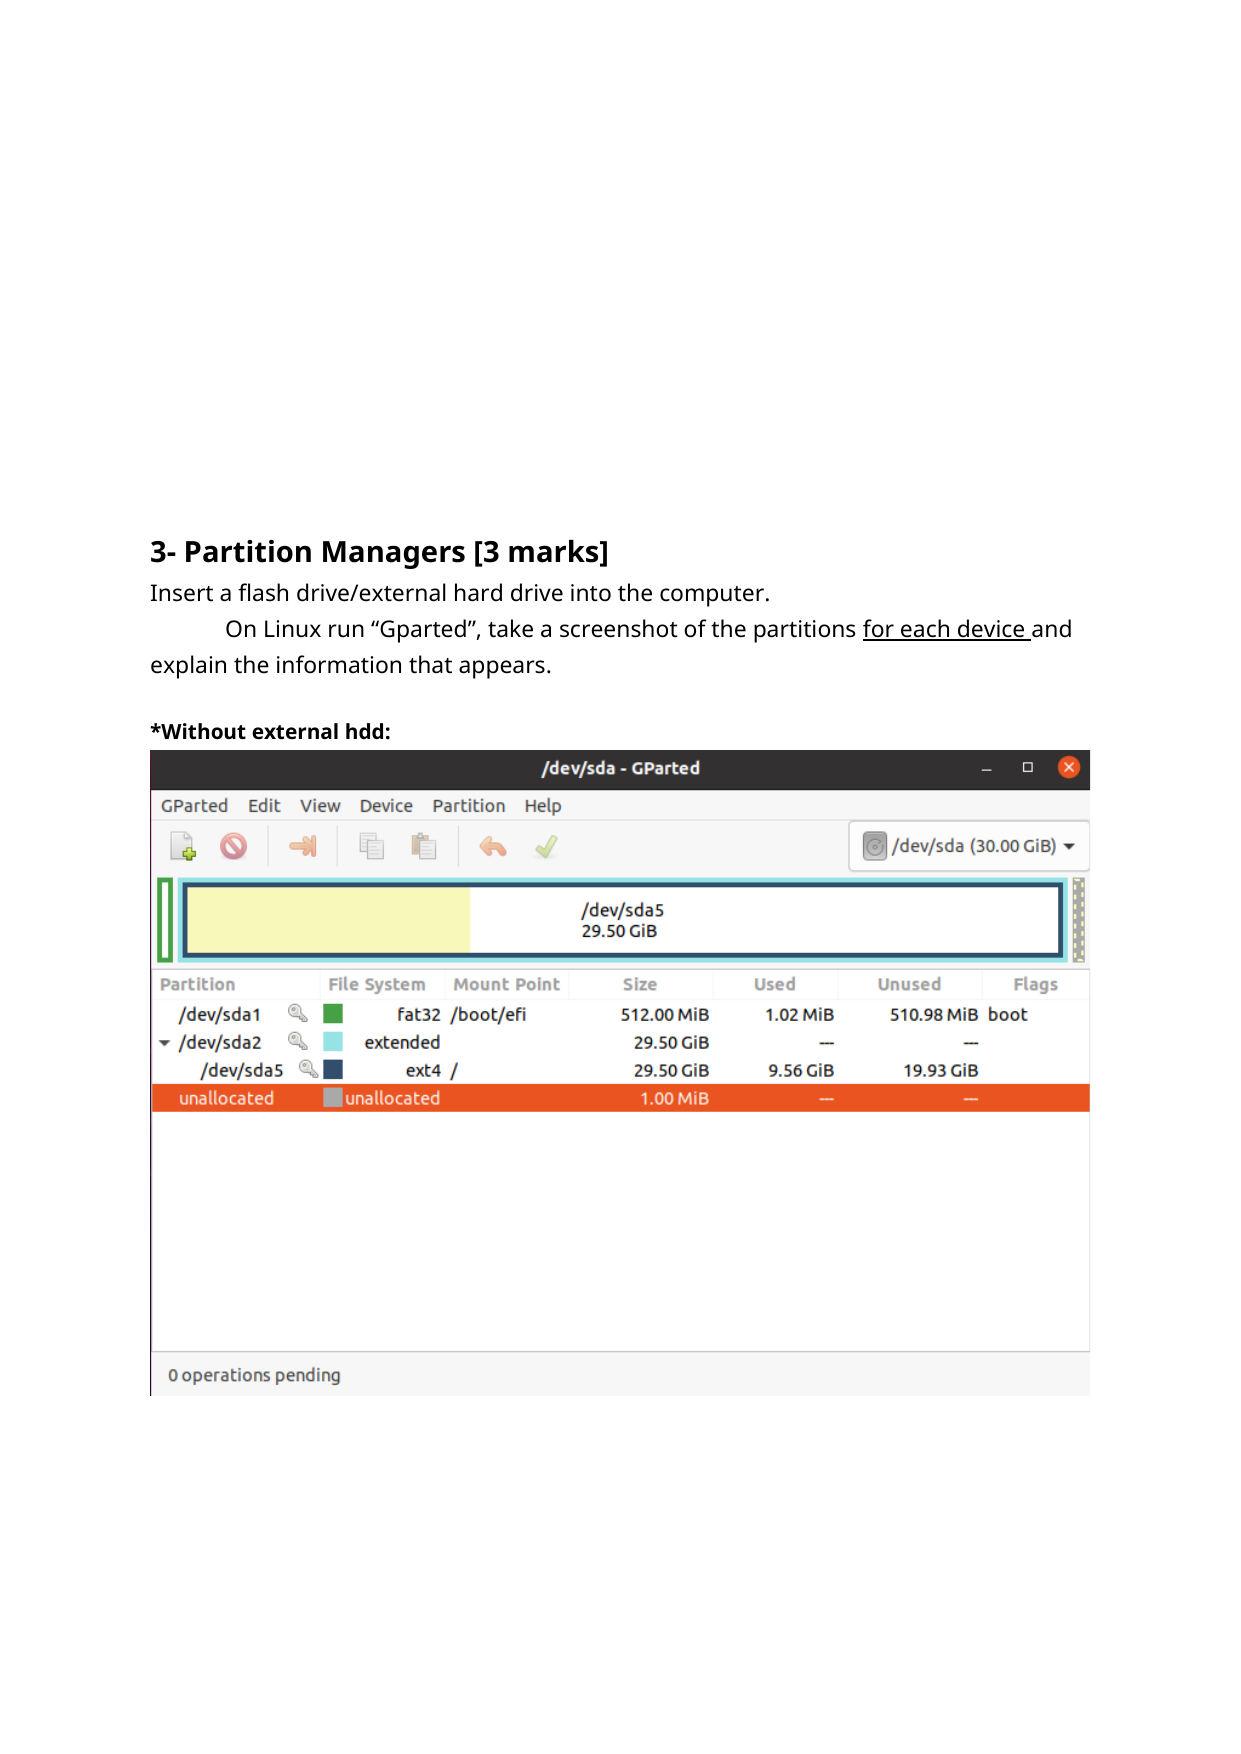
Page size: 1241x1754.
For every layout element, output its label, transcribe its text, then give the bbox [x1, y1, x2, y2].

text *Without external hdd: [150, 717, 1090, 746]
text Insert a flash drive/external hard drive into the computer. [150, 577, 1090, 608]
text 3- Partition Managers [3 marks] [150, 531, 1090, 571]
text On Linux run “Gparted”, take a screenshot of the partitions for each device and explain the information that appears. [150, 613, 1090, 680]
picture [150, 750, 1091, 1396]
